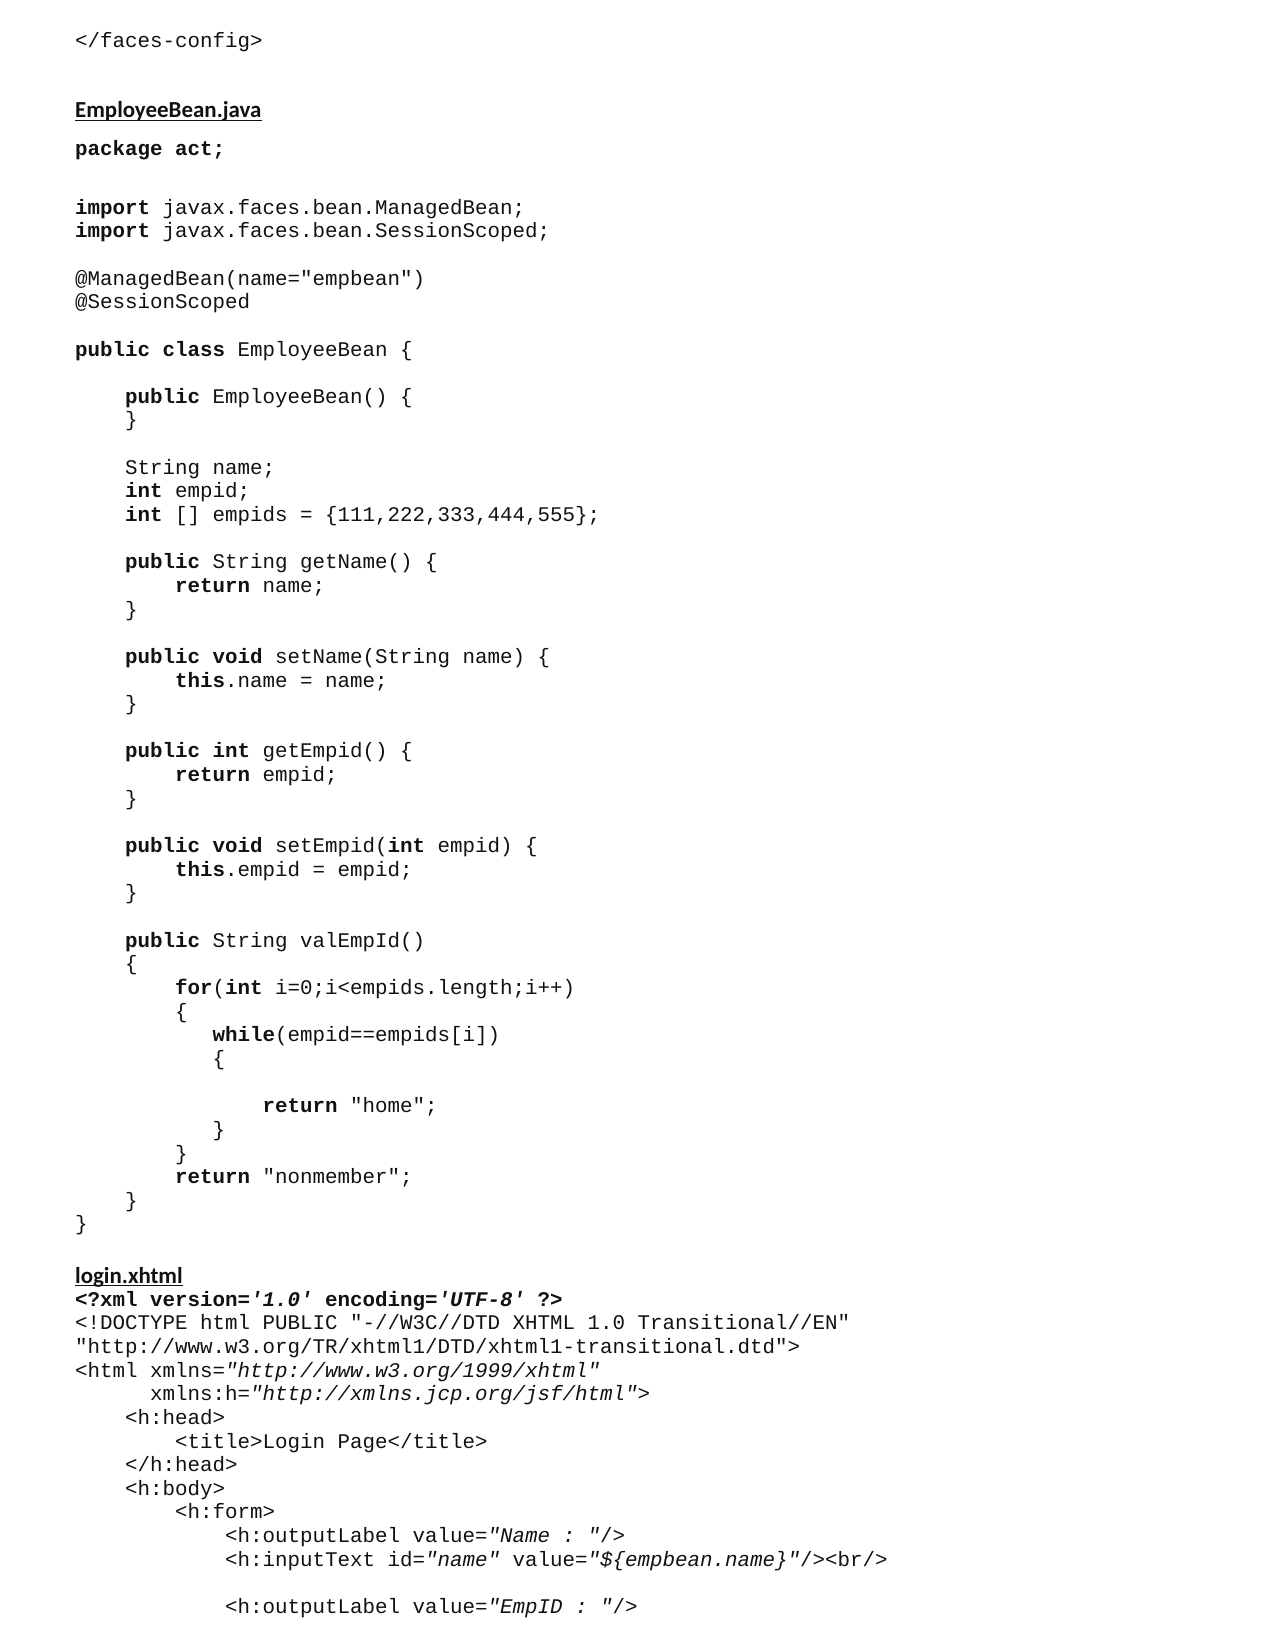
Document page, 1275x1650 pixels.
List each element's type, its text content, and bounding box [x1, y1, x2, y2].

text { [75, 1048, 1245, 1072]
text int empid; [75, 480, 1245, 504]
text { [75, 953, 1245, 977]
text public String getName() { [75, 551, 1245, 575]
text <h:inputText id="name" value="${empbean.name}"/><br/> [75, 1549, 1245, 1572]
text </h:head> [75, 1454, 1245, 1478]
text xmlns:h="http://xmlns.jcp.org/jsf/html"> [75, 1383, 1245, 1407]
text } [75, 1213, 1245, 1237]
text int [] empids = {111,222,333,444,555}; [75, 504, 1245, 528]
text package act; [75, 138, 1245, 161]
text public int getEmpid() { [75, 741, 1245, 764]
text @SessionScoped [75, 291, 1245, 315]
text } [75, 599, 1245, 622]
text </faces-config> [75, 30, 1245, 54]
text public void setName(String name) { [75, 646, 1245, 669]
text EmployeeBean.java [75, 96, 1245, 124]
text import javax.faces.bean.SessionScoped; [75, 220, 1245, 244]
text <h:outputLabel value="EmpID : "/> [75, 1596, 1245, 1620]
text } [75, 1119, 1245, 1142]
text this.empid = empid; [75, 859, 1245, 882]
text } [75, 693, 1245, 717]
text } [75, 1142, 1245, 1166]
text @ManagedBean(name="empbean") [75, 268, 1245, 291]
text return name; [75, 575, 1245, 599]
text <?xml version='1.0' encoding='UTF-8' ?> [75, 1289, 1245, 1312]
text } [75, 409, 1245, 433]
text String name; [75, 457, 1245, 480]
text public String valEmpId() [75, 930, 1245, 953]
text public void setEmpid(int empid) { [75, 835, 1245, 859]
text } [75, 1190, 1245, 1213]
text for(int i=0;i<empids.length;i++) [75, 977, 1245, 1001]
text login.xhtml [75, 1261, 1245, 1289]
text while(empid==empids[i]) [75, 1024, 1245, 1048]
text return "home"; [75, 1095, 1245, 1119]
text public class EmployeeBean { [75, 338, 1245, 362]
text return "nonmember"; [75, 1166, 1245, 1190]
text <!DOCTYPE html PUBLIC "-//W3C//DTD XHTML 1.0 Transitional//EN" "http://www.w3.org/TR/xhtml1/DTD/xhtml1-transitional.dtd"> [75, 1312, 1245, 1360]
text this.name = name; [75, 669, 1245, 693]
text <h:form> [75, 1502, 1245, 1525]
text } [75, 788, 1245, 811]
text <html xmlns="http://www.w3.org/1999/xhtml" [75, 1360, 1245, 1383]
text public EmployeeBean() { [75, 386, 1245, 409]
text import javax.faces.bean.ManagedBean; [75, 197, 1245, 220]
text <h:outputLabel value="Name : "/> [75, 1525, 1245, 1549]
text <h:head> [75, 1407, 1245, 1431]
text return empid; [75, 764, 1245, 788]
text <title>Login Page</title> [75, 1431, 1245, 1454]
text { [75, 1001, 1245, 1024]
text <h:body> [75, 1478, 1245, 1502]
text } [75, 882, 1245, 906]
